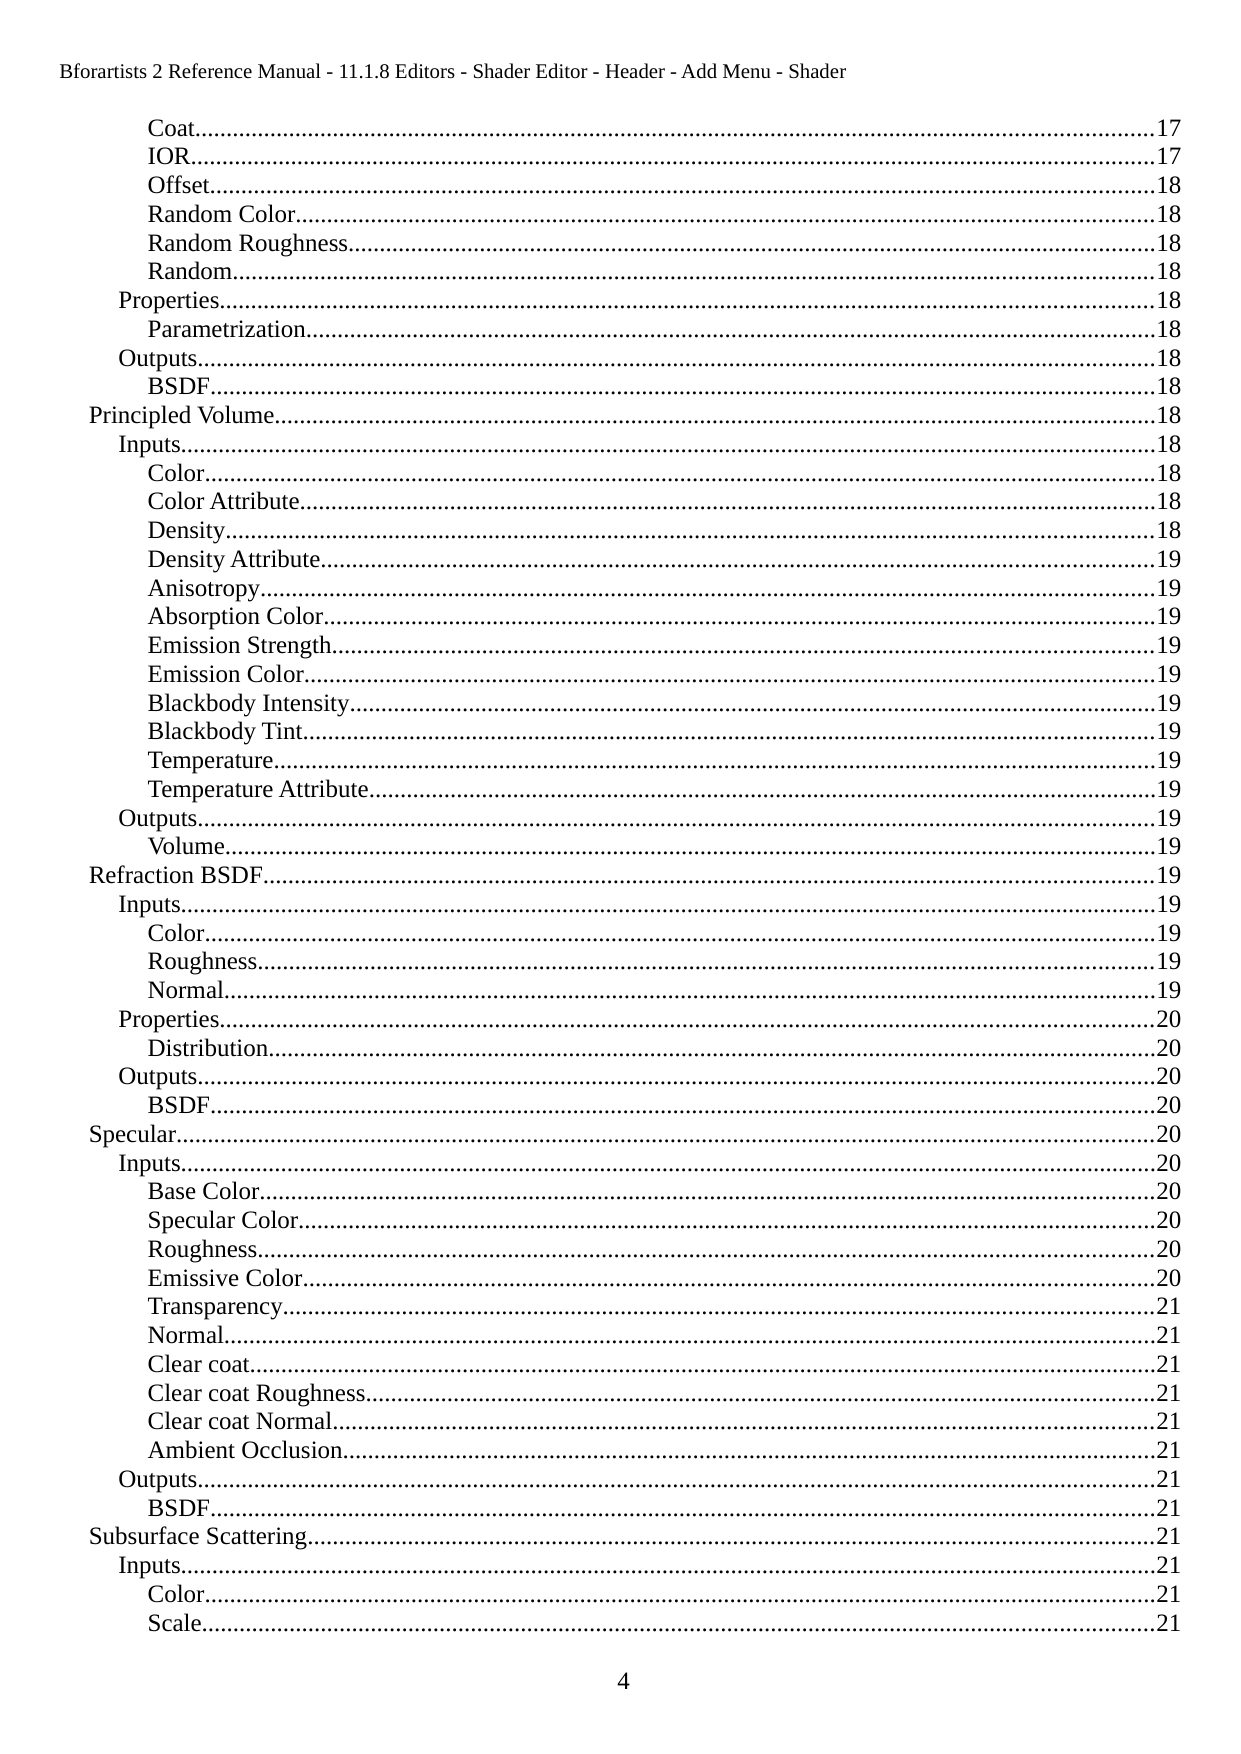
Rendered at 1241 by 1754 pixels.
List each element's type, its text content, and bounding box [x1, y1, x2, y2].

text Outputs 21 [118, 1464, 1181, 1493]
text Color 18 [147, 458, 1181, 486]
text Inputs 21 [118, 1550, 1181, 1579]
text Clear coat Normal 21 [147, 1406, 1181, 1435]
text Random Color 18 [147, 199, 1181, 228]
text Ambient Occlusion 21 [147, 1435, 1181, 1464]
text Density Attribute 19 [147, 544, 1181, 573]
text Principled Volume 18 [88, 400, 1181, 429]
text Emission Strength 19 [147, 630, 1181, 659]
text Anisotropy 19 [147, 573, 1181, 601]
text Specular 20 [88, 1119, 1181, 1148]
text BSDF 20 [147, 1090, 1181, 1119]
text Inputs 18 [118, 429, 1181, 458]
text Outputs 20 [118, 1061, 1181, 1090]
text BSDF 18 [147, 371, 1181, 400]
text Inputs 19 [118, 889, 1181, 918]
text Offset 18 [147, 170, 1181, 199]
text Base Color 20 [147, 1176, 1181, 1205]
text Color 19 [147, 918, 1181, 946]
text Clear coat 21 [147, 1349, 1181, 1378]
text Temperature 19 [147, 745, 1181, 774]
text Blackbody Tint 19 [147, 716, 1181, 745]
text Properties 18 [118, 285, 1181, 314]
text Coat 17 [147, 113, 1181, 141]
text Density 18 [147, 515, 1181, 544]
text Specular Color 20 [147, 1205, 1181, 1234]
text Normal 19 [147, 975, 1181, 1004]
text Inputs 20 [118, 1148, 1181, 1176]
text Distribution 20 [147, 1033, 1181, 1061]
text Blackbody Intensity 19 [147, 688, 1181, 716]
text Color Attribute 18 [147, 486, 1181, 515]
text Refraction BSDF 19 [88, 860, 1181, 889]
text IOR 17 [147, 141, 1181, 170]
text Parametrization 18 [147, 314, 1181, 343]
text Properties 20 [118, 1004, 1181, 1033]
text Random 18 [147, 256, 1181, 285]
text Random Roughness 18 [147, 228, 1181, 256]
text Normal 21 [147, 1320, 1181, 1349]
text Absorption Color 19 [147, 601, 1181, 630]
text Roughness 20 [147, 1234, 1181, 1263]
text BSDF 21 [147, 1493, 1181, 1521]
text Roughness 19 [147, 946, 1181, 975]
text Volume 19 [147, 831, 1181, 860]
text Clear coat Roughness 21 [147, 1378, 1181, 1406]
text Emissive Color 20 [147, 1263, 1181, 1291]
text Color 21 [147, 1579, 1181, 1608]
text Subsurface Scattering 21 [88, 1521, 1181, 1550]
text Outputs 18 [118, 343, 1181, 371]
text Transparency 21 [147, 1291, 1181, 1320]
text Emission Color 19 [147, 659, 1181, 688]
text Temperature Attribute 19 [147, 774, 1181, 803]
text Outputs 19 [118, 803, 1181, 831]
text Scale 21 [147, 1608, 1181, 1636]
